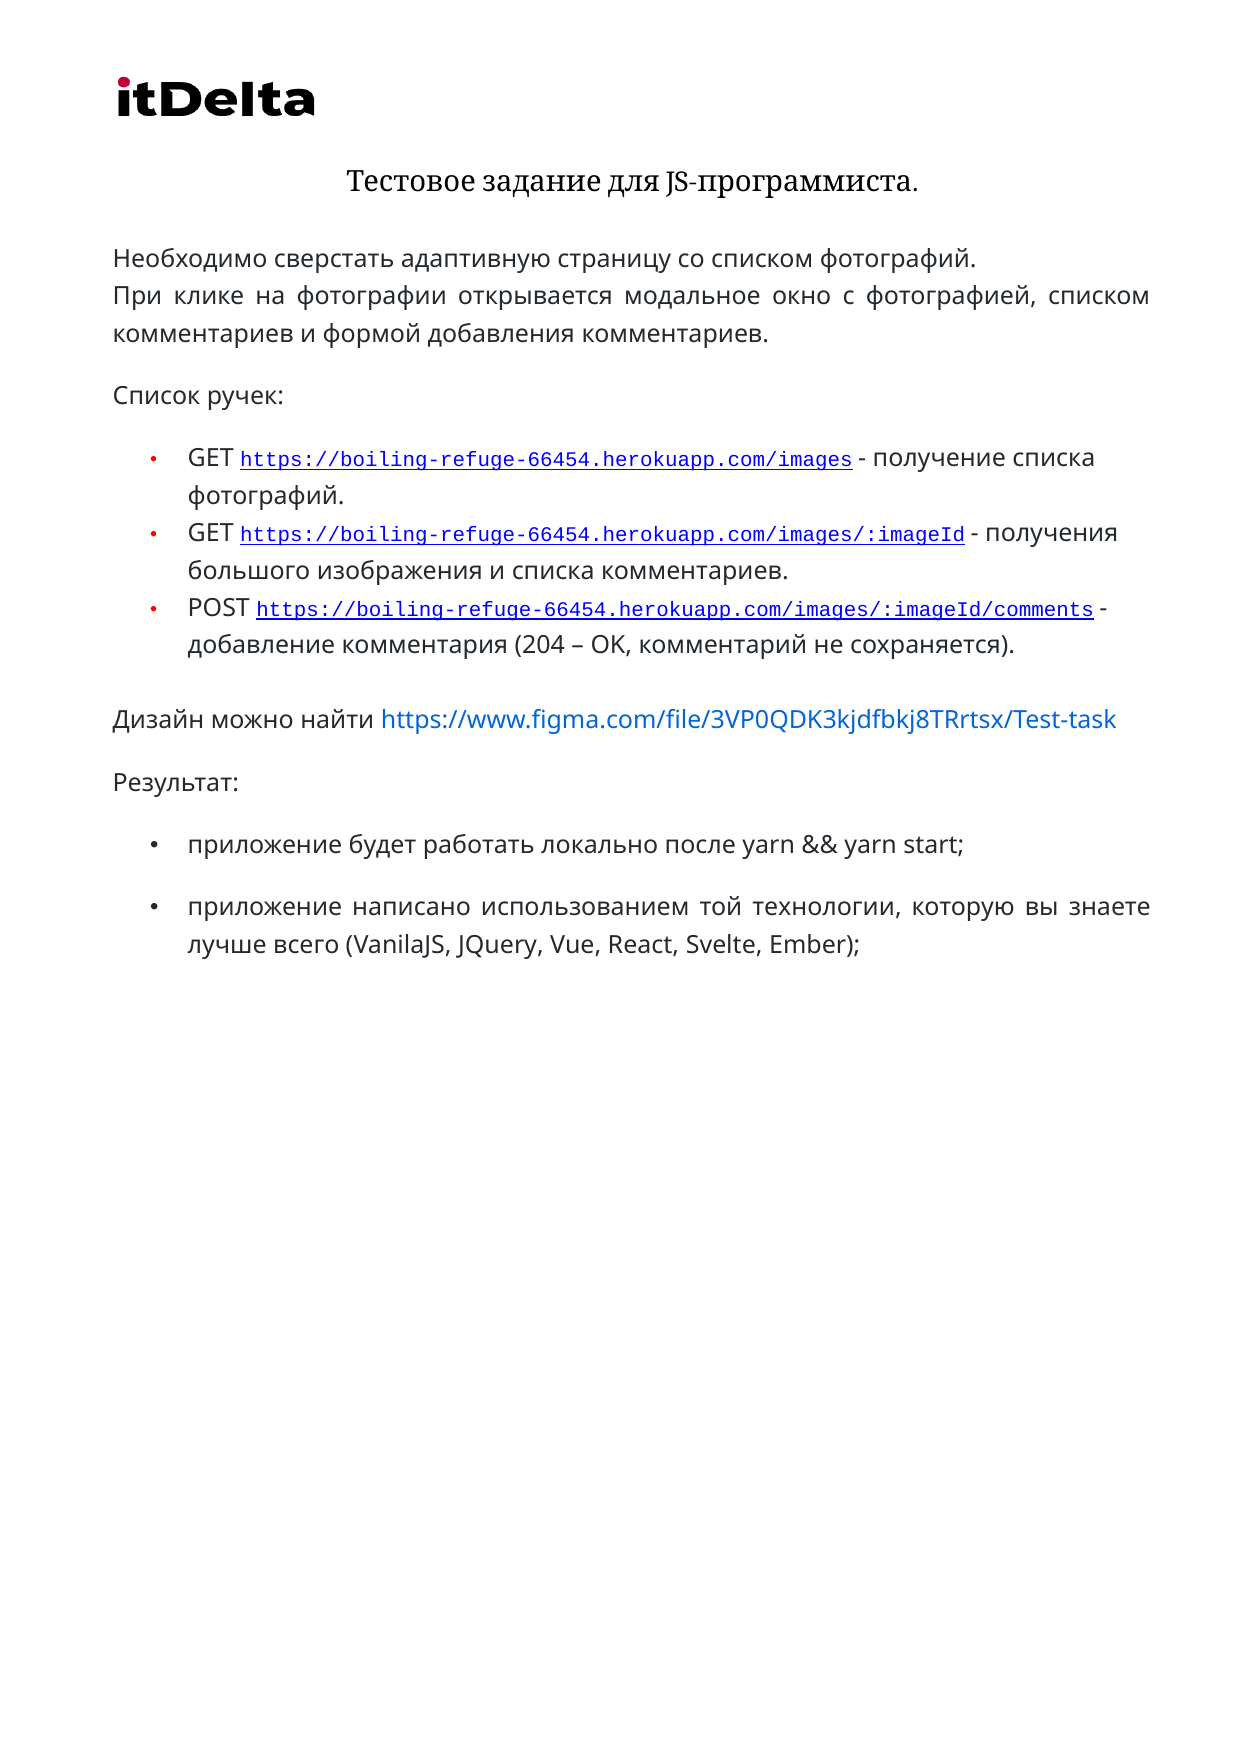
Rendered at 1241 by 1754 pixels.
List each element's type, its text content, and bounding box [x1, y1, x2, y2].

list приложение написано использованием той технологии, которую вы знаете лучше всего (VanilaJS, JQuery, Vue, React, Svelte, Ember); [150, 889, 1152, 961]
text Необходимо сверстать адаптивную страницу со списком фотографий. [112, 241, 1152, 274]
text Дизайн можно найти https://www.figma.com/file/3VP0QDK3kjdfbkj8TRrtsx/Test-task [112, 702, 1152, 736]
list GET https://boiling-refuge-66454.herokuapp.com/images/:imageId - получения большого изображения и списка комментариев. [150, 515, 1152, 586]
list приложение будет работать локально после yarn && yarn start; [150, 827, 1152, 861]
picture [114, 72, 318, 121]
list POST https://boiling-refuge-66454.herokuapp.com/images/:imageId/comments - добавление комментария (204 – OK, комментарий не сохраняется). [150, 590, 1152, 661]
text Результат: [112, 764, 1152, 798]
list GET https://boiling-refuge-66454.herokuapp.com/images - получение списка фотографий. [150, 440, 1152, 512]
text При клике на фотографии открывается модальное окно с фотографией, списком комментариев и формой добавления комментариев. [112, 278, 1152, 349]
text Список ручек: [112, 378, 1152, 412]
title Тестовое задание для JS-программиста. [112, 165, 1152, 198]
